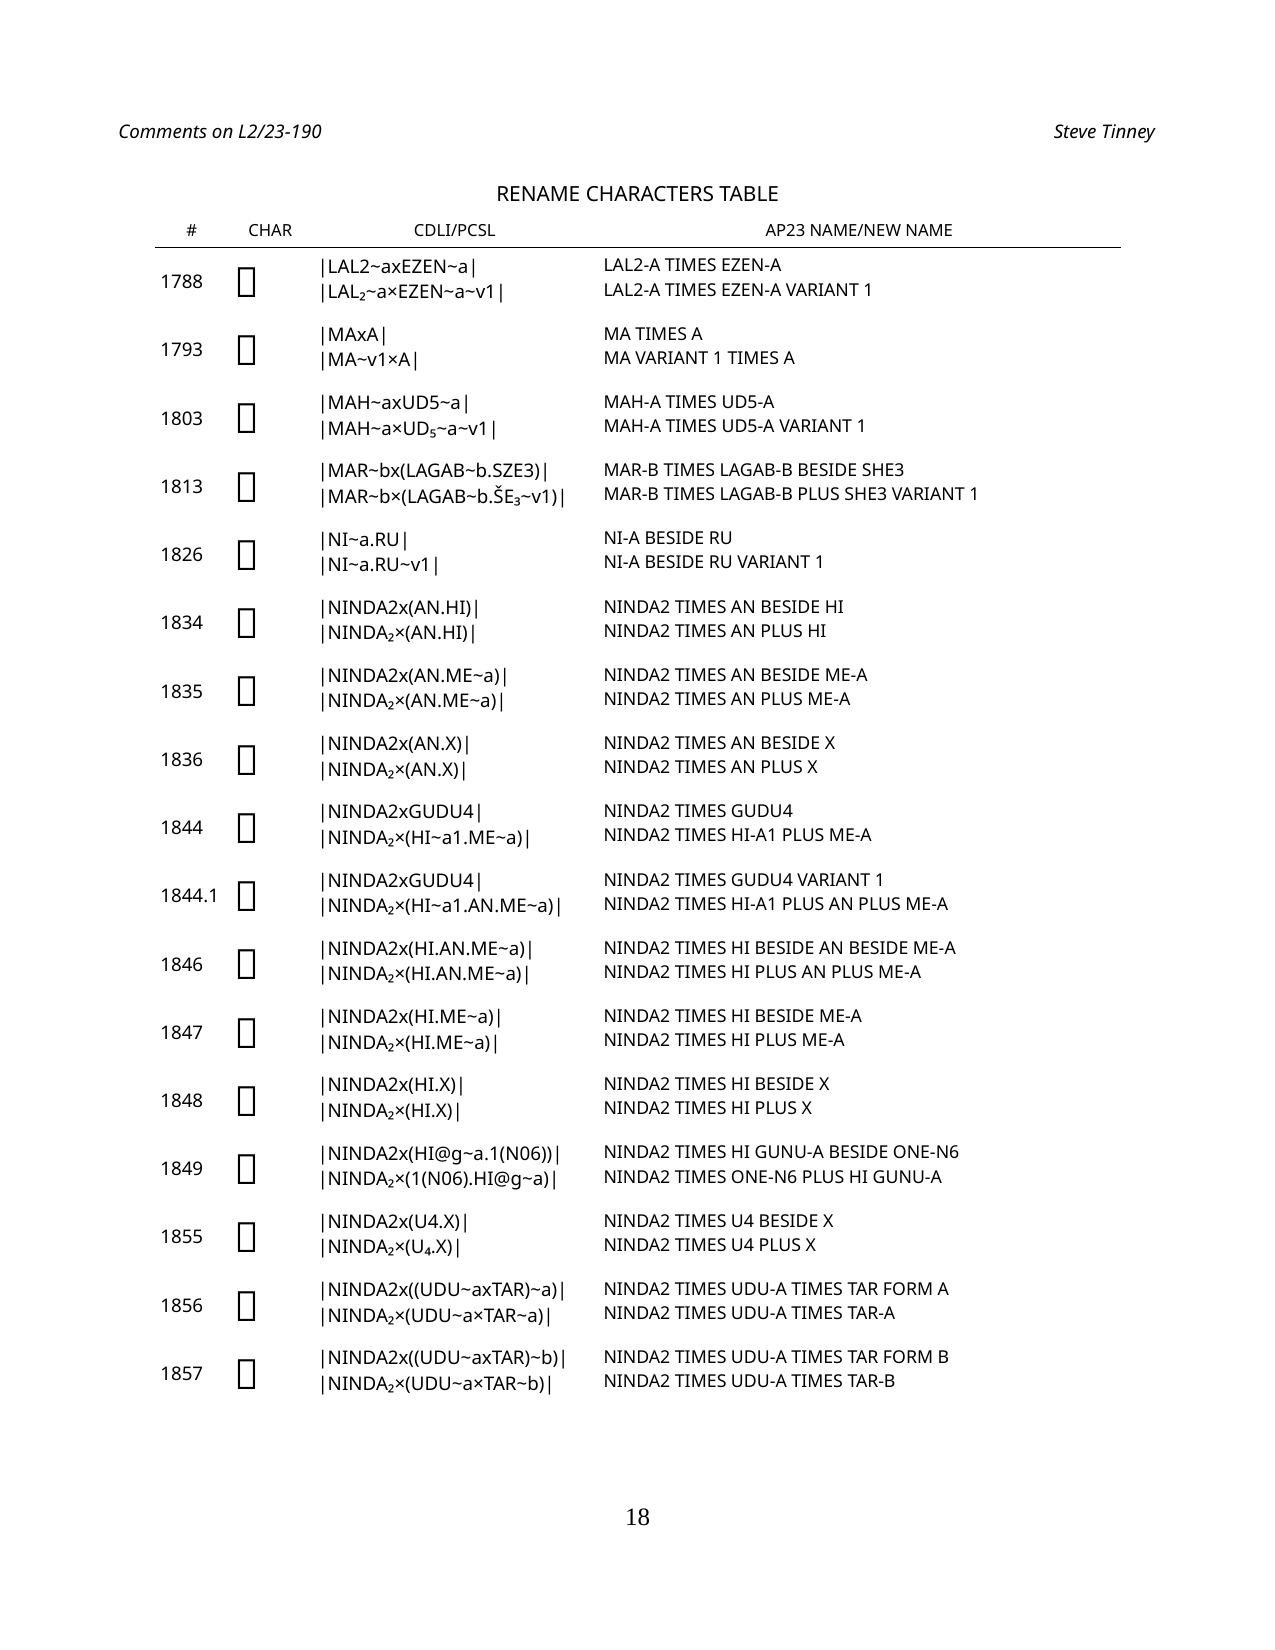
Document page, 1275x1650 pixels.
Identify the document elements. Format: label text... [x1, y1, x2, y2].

table_cell 𒷇 [228, 1134, 312, 1202]
table_cell |NINDA2x(AN.ME~a)| |NINDA₂×(AN.ME~a)| [312, 657, 597, 725]
table_cell |NINDA2x((UDU~axTAR)~a)| |NINDA₂×(UDU~a×TAR~a)| [312, 1271, 597, 1339]
table_cell 𒶖 [228, 384, 312, 452]
table_cell NINDA2 TIMES HI BESIDE X NINDA2 TIMES HI PLUS X [598, 1066, 1121, 1134]
table_cell |NINDA2x((UDU~axTAR)~b)| |NINDA₂×(UDU~a×TAR~b)| [312, 1339, 597, 1407]
table_cell |NINDA2x(U4.X)| |NINDA₂×(U₄.X)| [312, 1203, 597, 1271]
table_cell |LAL2~axEZEN~a| |LAL₂~a×EZEN~a~v1| [312, 248, 597, 315]
table_cell 1793 [155, 315, 228, 384]
table_cell MAR-B TIMES LAGAB-B BESIDE SHE3 MAR-B TIMES LAGAB-B PLUS SHE3 VARIANT 1 [598, 452, 1121, 520]
table_cell 𒷏 [228, 1339, 312, 1407]
table_cell |NINDA2x(AN.X)| |NINDA₂×(AN.X)| [312, 725, 597, 793]
table_cell |MAH~axUD5~a| |MAH~a×UD₅~a~v1| [312, 384, 597, 452]
table_cell LAL2-A TIMES EZEN-A LAL2-A TIMES EZEN-A VARIANT 1 [598, 248, 1121, 315]
table_cell 1803 [155, 384, 228, 452]
table_cell 1848 [155, 1066, 228, 1134]
table_cell 𒶌 [228, 315, 312, 384]
table_cell |NINDA2x(HI.AN.ME~a)| |NINDA₂×(HI.AN.ME~a)| [312, 930, 597, 998]
table_cell NINDA2 TIMES AN BESIDE HI NINDA2 TIMES AN PLUS HI [598, 588, 1121, 657]
table_cell |NINDA2xGUDU4| |NINDA₂×(HI~a1.ME~a)| [312, 793, 597, 861]
table_cell 𒷍 [228, 1203, 312, 1271]
table_cell 𒶭 [228, 520, 312, 588]
table_cell NI-A BESIDE RU NI-A BESIDE RU VARIANT 1 [598, 520, 1121, 588]
table_cell 𒶿 [228, 793, 312, 861]
table_cell CHAR [228, 213, 312, 247]
table_cell MAH-A TIMES UD5-A MAH-A TIMES UD5-A VARIANT 1 [598, 384, 1121, 452]
table_header RENAME CHARACTERS TABLE [155, 173, 1121, 213]
table_cell 1844.1 [155, 861, 228, 929]
table_cell 𒷄 [228, 930, 312, 998]
table_cell MA TIMES A MA VARIANT 1 TIMES A [598, 315, 1121, 384]
table_cell |MAxA| |MA~v1×A| [312, 315, 597, 384]
table_cell # [155, 213, 228, 247]
table_cell |NINDA2x(AN.HI)| |NINDA₂×(AN.HI)| [312, 588, 597, 657]
table_cell NINDA2 TIMES HI BESIDE AN BESIDE ME-A NINDA2 TIMES HI PLUS AN PLUS ME-A [598, 930, 1121, 998]
table_cell 𒶇 [228, 248, 312, 315]
table_cell NINDA2 TIMES HI GUNU-A BESIDE ONE-N6 NINDA2 TIMES ONE-N6 PLUS HI GUNU-A [598, 1134, 1121, 1202]
table_cell NINDA2 TIMES UDU-A TIMES TAR FORM B NINDA2 TIMES UDU-A TIMES TAR-B [598, 1339, 1121, 1407]
table_cell 𒷆 [228, 1066, 312, 1134]
table_cell NINDA2 TIMES GUDU4 VARIANT 1 NINDA2 TIMES HI-A1 PLUS AN PLUS ME-A [598, 861, 1121, 929]
table_cell |NI~a.RU| |NI~a.RU~v1| [312, 520, 597, 588]
table_cell |NINDA2x(HI@g~a.1(N06))| |NINDA₂×(1(N06).HI@g~a)| [312, 1134, 597, 1202]
table_cell 1834 [155, 588, 228, 657]
table_cell NINDA2 TIMES UDU-A TIMES TAR FORM A NINDA2 TIMES UDU-A TIMES TAR-A [598, 1271, 1121, 1339]
table_cell NINDA2 TIMES U4 BESIDE X NINDA2 TIMES U4 PLUS X [598, 1203, 1121, 1271]
table_cell 𒷎 [228, 1271, 312, 1339]
table_cell 𒶶 [228, 657, 312, 725]
table_cell |NINDA2x(HI.ME~a)| |NINDA₂×(HI.ME~a)| [312, 998, 597, 1066]
table_cell 𒶷 [228, 725, 312, 793]
table_cell 1836 [155, 725, 228, 793]
table_cell |MAR~bx(LAGAB~b.SZE3)| |MAR~b×(LAGAB~b.ŠE₃~v1)| [312, 452, 597, 520]
table_cell 𒶠 [228, 452, 312, 520]
table_cell CDLI/PCSL [312, 213, 597, 247]
table_cell NINDA2 TIMES GUDU4 NINDA2 TIMES HI-A1 PLUS ME-A [598, 793, 1121, 861]
table_cell 1835 [155, 657, 228, 725]
table_cell 𒷅 [228, 998, 312, 1066]
table_cell 1847 [155, 998, 228, 1066]
table_cell |NINDA2xGUDU4| |NINDA₂×(HI~a1.AN.ME~a)| [312, 861, 597, 929]
table_cell 1788 [155, 248, 228, 315]
table_cell AP23 NAME/NEW NAME [598, 213, 1121, 247]
table_cell 𒷀 [228, 861, 312, 929]
table_cell 1826 [155, 520, 228, 588]
table_cell 1857 [155, 1339, 228, 1407]
table_cell |NINDA2x(HI.X)| |NINDA₂×(HI.X)| [312, 1066, 597, 1134]
table_cell NINDA2 TIMES AN BESIDE X NINDA2 TIMES AN PLUS X [598, 725, 1121, 793]
table_cell 1846 [155, 930, 228, 998]
table_cell 𒶵 [228, 588, 312, 657]
table_cell 1849 [155, 1134, 228, 1202]
table_cell NINDA2 TIMES HI BESIDE ME-A NINDA2 TIMES HI PLUS ME-A [598, 998, 1121, 1066]
table_cell 1855 [155, 1203, 228, 1271]
table_cell 1856 [155, 1271, 228, 1339]
table_cell NINDA2 TIMES AN BESIDE ME-A NINDA2 TIMES AN PLUS ME-A [598, 657, 1121, 725]
table_cell 1813 [155, 452, 228, 520]
table_cell 1844 [155, 793, 228, 861]
